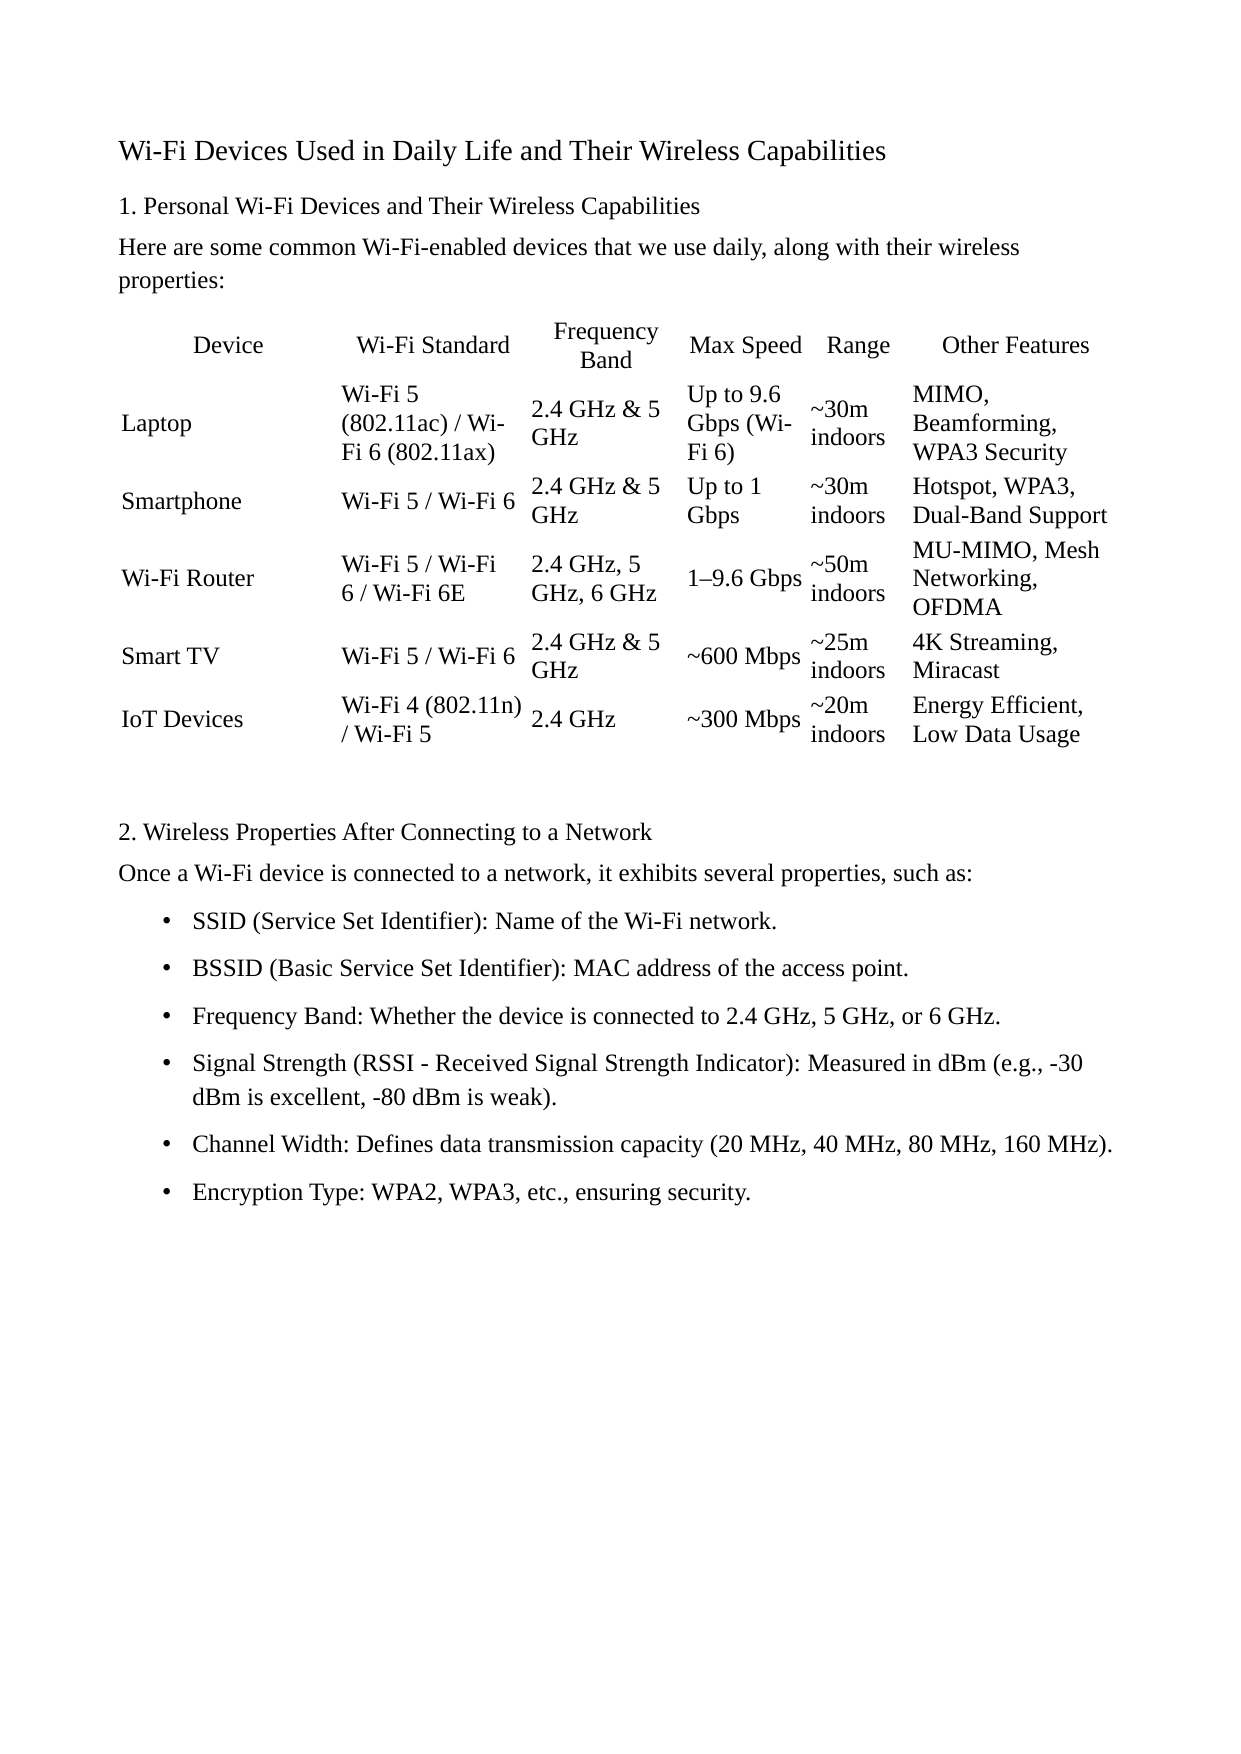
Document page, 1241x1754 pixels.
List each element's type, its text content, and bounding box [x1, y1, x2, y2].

table_cell Smart TV [118, 624, 338, 687]
table_cell 1–9.6 Gbps [684, 532, 807, 624]
table_cell ~600 Mbps [684, 624, 807, 687]
table_header Other Features [909, 313, 1122, 376]
list Signal Strength (RSSI - Received Signal Strength Indicator): Measured in dBm (e.g., -30 dBm is excellent, -80 dBm is weak). [162, 1048, 1122, 1110]
table_cell 2.4 GHz, 5 GHz, 6 GHz [528, 532, 684, 624]
table_cell 4K Streaming, Miracast [909, 624, 1122, 687]
table_cell ~20m indoors [808, 687, 909, 751]
table_cell Smartphone [118, 469, 338, 532]
table_cell ~300 Mbps [684, 687, 807, 751]
text Once a Wi-Fi device is connected to a network, it exhibits several properties, such as: [118, 858, 1122, 887]
table_header Max Speed [684, 313, 807, 376]
table_cell ~30m indoors [808, 376, 909, 468]
table_cell 2.4 GHz & 5 GHz [528, 469, 684, 532]
list Channel Width: Defines data transmission capacity (20 MHz, 40 MHz, 80 MHz, 160 MHz). [162, 1129, 1122, 1158]
table_header Device [118, 313, 338, 376]
table_cell 2.4 GHz [528, 687, 684, 751]
list BSSID (Basic Service Set Identifier): MAC address of the access point. [162, 953, 1122, 982]
table_cell Wi-Fi 5 / Wi-Fi 6 [338, 624, 528, 687]
table_cell ~30m indoors [808, 469, 909, 532]
table_cell Up to 1 Gbps [684, 469, 807, 532]
table_cell Energy Efficient, Low Data Usage [909, 687, 1122, 751]
table_cell Wi-Fi 5 / Wi-Fi 6 / Wi-Fi 6E [338, 532, 528, 624]
subtitle Wi-Fi Devices Used in Daily Life and Their Wireless Capabilities [118, 133, 1122, 166]
list SSID (Service Set Identifier): Name of the Wi-Fi network. [162, 906, 1122, 934]
table_cell Wi-Fi 5 (802.11ac) / Wi-Fi 6 (802.11ax) [338, 376, 528, 468]
table_cell MIMO, Beamforming, WPA3 Security [909, 376, 1122, 468]
table_header Wi-Fi Standard [338, 313, 528, 376]
table_cell ~25m indoors [808, 624, 909, 687]
table_cell Laptop [118, 376, 338, 468]
table_cell 2.4 GHz & 5 GHz [528, 624, 684, 687]
table_cell Hotspot, WPA3, Dual-Band Support [909, 469, 1122, 532]
table_cell Wi-Fi Router [118, 532, 338, 624]
table_cell MU-MIMO, Mesh Networking, OFDMA [909, 532, 1122, 624]
text Here are some common Wi-Fi-enabled devices that we use daily, along with their wireless properties: [118, 232, 1122, 294]
table_header Range [808, 313, 909, 376]
list Frequency Band: Whether the device is connected to 2.4 GHz, 5 GHz, or 6 GHz. [162, 1001, 1122, 1030]
table_cell ~50m indoors [808, 532, 909, 624]
table_cell Up to 9.6 Gbps (Wi-Fi 6) [684, 376, 807, 468]
table_cell Wi-Fi 5 / Wi-Fi 6 [338, 469, 528, 532]
table_cell Wi-Fi 4 (802.11n) / Wi-Fi 5 [338, 687, 528, 751]
subtitle 1. Personal Wi-Fi Devices and Their Wireless Capabilities [118, 191, 1122, 220]
table_cell 2.4 GHz & 5 GHz [528, 376, 684, 468]
table_cell IoT Devices [118, 687, 338, 751]
table_header Frequency Band [528, 313, 684, 376]
list Encryption Type: WPA2, WPA3, etc., ensuring security. [162, 1177, 1122, 1206]
subtitle 2. Wireless Properties After Connecting to a Network [118, 817, 1122, 846]
